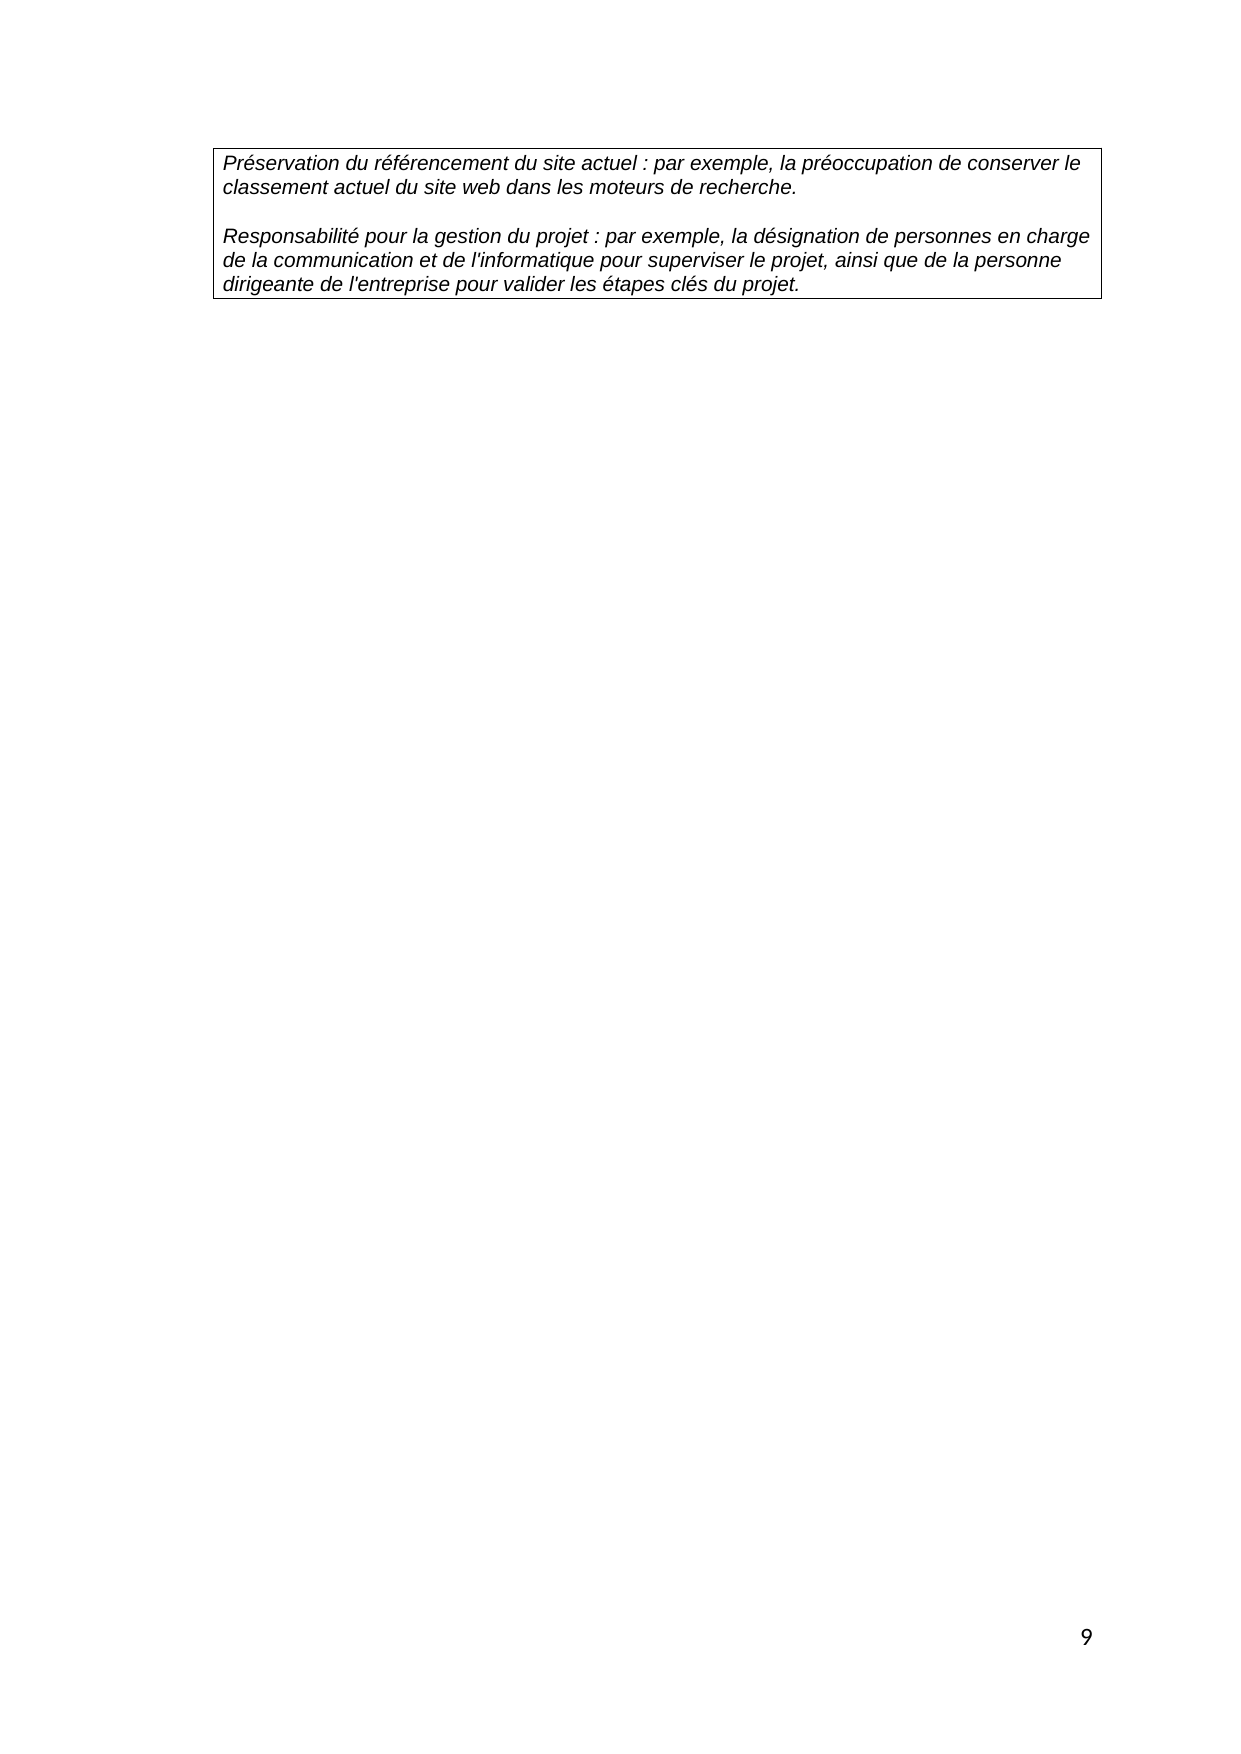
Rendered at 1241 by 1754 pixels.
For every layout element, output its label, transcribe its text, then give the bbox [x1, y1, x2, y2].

text Responsabilité pour la gestion du projet : par exemple, la désignation de personnes en charge de la communication et de l'informatique pour superviser le projet, ainsi que de la personne dirigeante de l'entreprise pour valider les étapes clés du projet. [214, 221, 1101, 298]
text Préservation du référencement du site actuel : par exemple, la préoccupation de conserver le classement actuel du site web dans les moteurs de recherche. [214, 149, 1101, 199]
